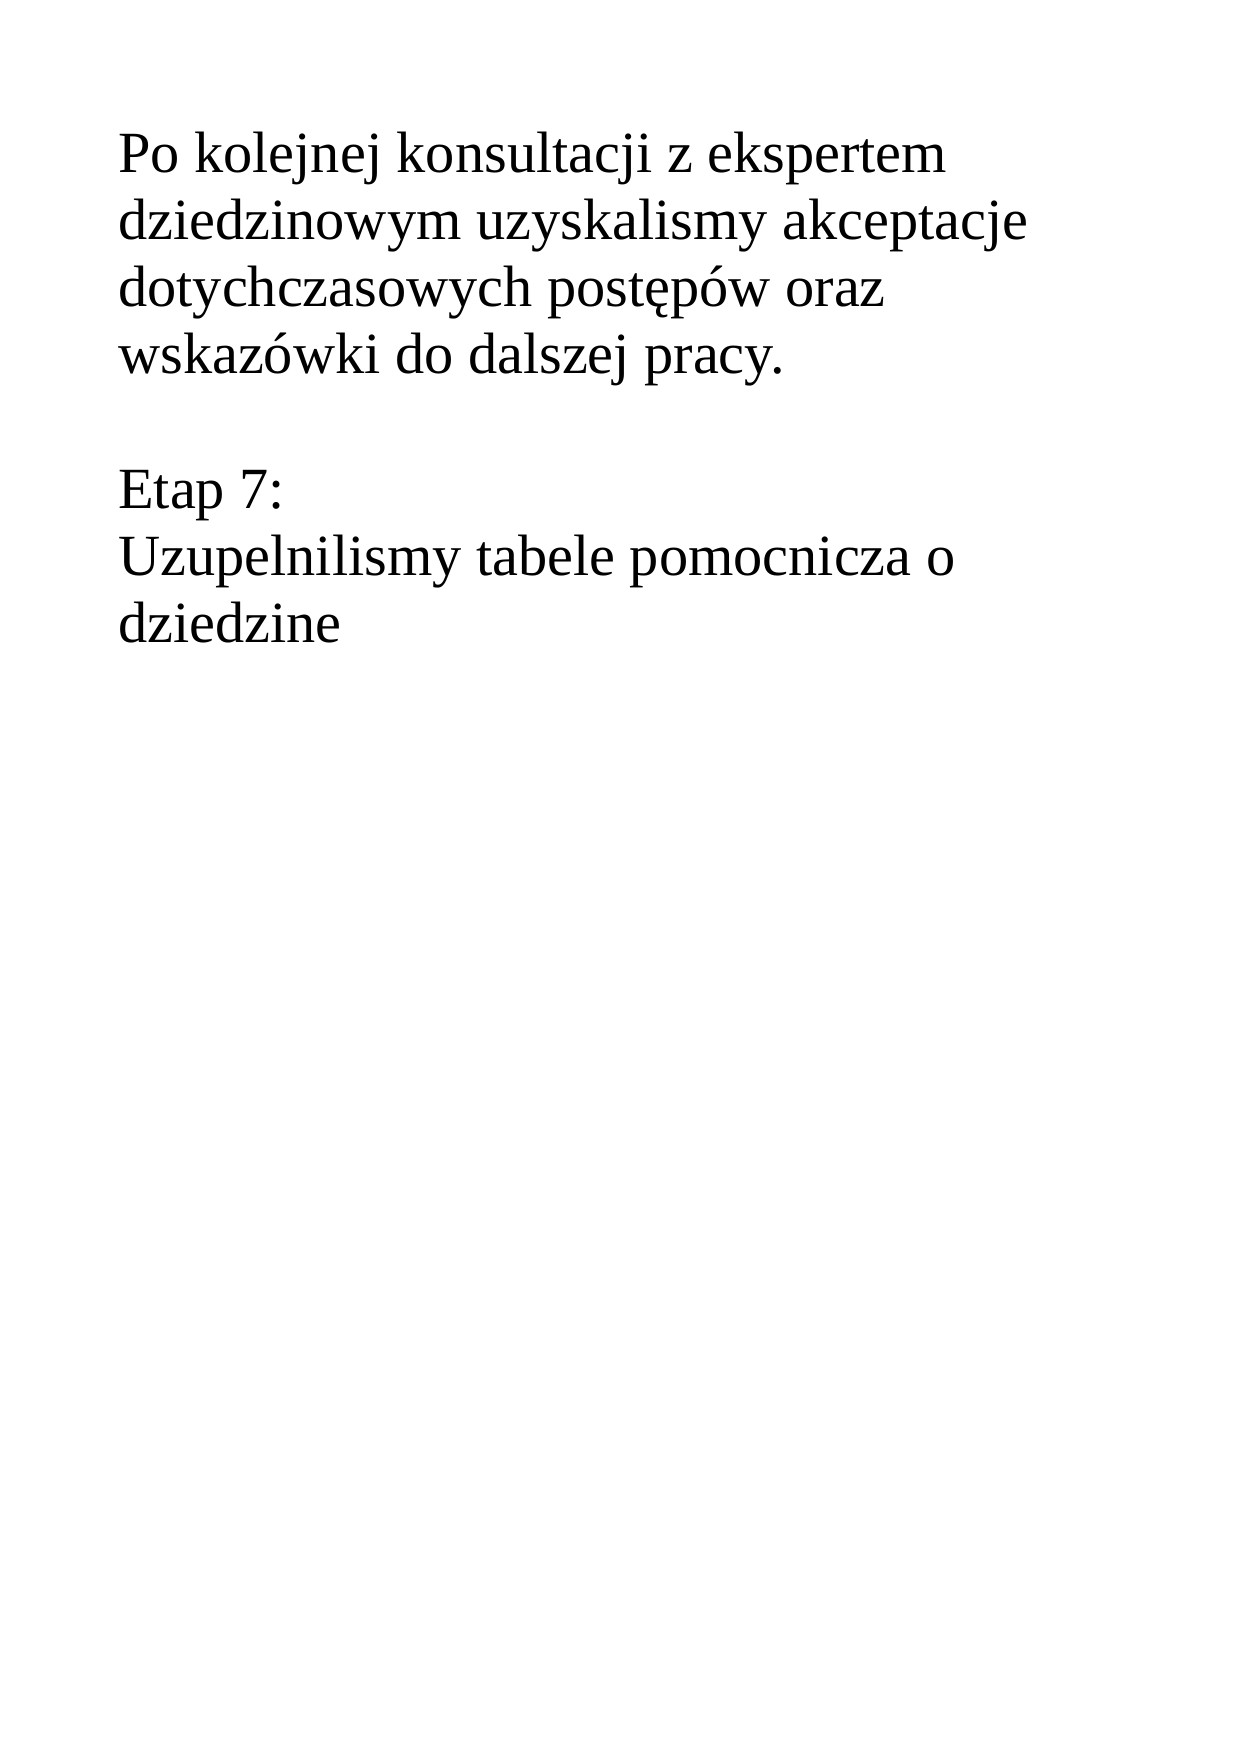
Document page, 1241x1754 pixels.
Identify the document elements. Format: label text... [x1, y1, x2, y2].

text Etap 7: [118, 453, 1122, 521]
text Po kolejnej konsultacji z ekspertem dziedzinowym uzyskalismy akceptacje dotychczasowych postępów oraz wskazówki do dalszej pracy. [118, 118, 1122, 386]
text Uzupelnilismy tabele pomocnicza o dziedzine [118, 521, 1122, 655]
